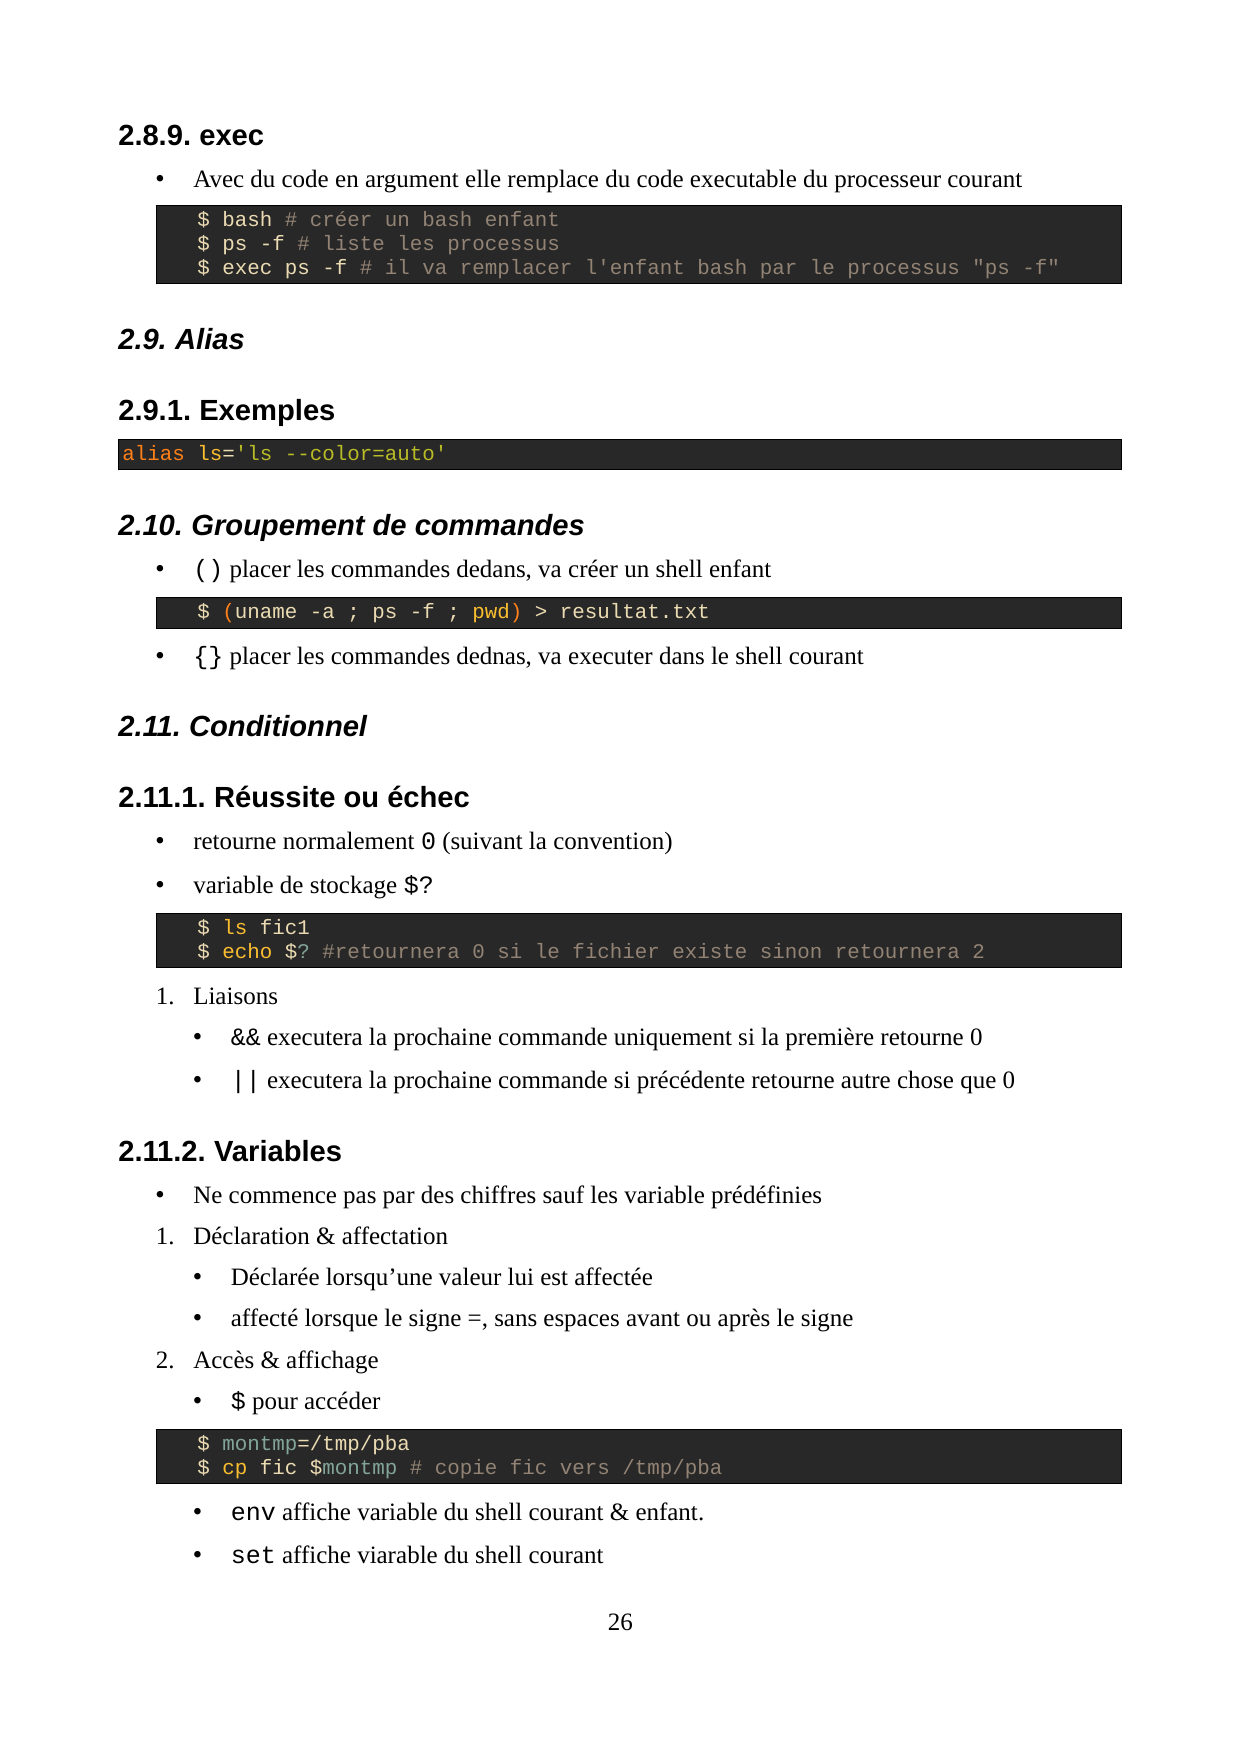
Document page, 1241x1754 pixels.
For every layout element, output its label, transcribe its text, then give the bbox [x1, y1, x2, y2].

list Déclarée lorsqu’une valeur lui est affectée [193, 1262, 1122, 1291]
list affecté lorsque le signe =, sans espaces avant ou après le signe [193, 1303, 1122, 1332]
list Accès & affichage [156, 1345, 1122, 1373]
text alias ls='ls --color=auto' [119, 440, 1121, 469]
list Ne commence pas par des chiffres sauf les variable prédéfinies [156, 1180, 1122, 1208]
list Liaisons [156, 981, 1122, 1009]
list $ bash # créer un bash enfant [157, 206, 1121, 229]
list $ echo $? #retournera 0 si le fichier existe sinon retournera 2 [157, 937, 1121, 967]
list $ montmp=/tmp/pba [157, 1430, 1121, 1453]
subtitle Groupement de commandes [118, 508, 1122, 541]
list set affiche viarable du shell courant [193, 1540, 1122, 1571]
subtitle Exemples [118, 393, 1122, 426]
list Déclaration & affectation [156, 1221, 1122, 1250]
list {} placer les commandes dednas, va executer dans le shell courant [156, 641, 1122, 672]
list $ ps -f # liste les processus [157, 229, 1121, 253]
list variable de stockage $? [156, 870, 1122, 901]
list env affiche variable du shell courant & enfant. [193, 1497, 1122, 1528]
list && executera la prochaine commande uniquement si la première retourne 0 [193, 1022, 1122, 1053]
subtitle Conditionnel [118, 709, 1122, 743]
list retourne normalement 0 (suivant la convention) [156, 826, 1122, 857]
list () placer les commandes dedans, va créer un shell enfant [156, 554, 1122, 584]
list $ (uname -a ; ps -f ; pwd) > resultat.txt [157, 598, 1121, 628]
subtitle Alias [118, 322, 1122, 355]
list $ pour accéder [193, 1386, 1122, 1417]
list || executera la prochaine commande si précédente retourne autre chose que 0 [193, 1065, 1122, 1096]
list Avec du code en argument elle remplace du code executable du processeur courant [156, 164, 1122, 193]
list $ cp fic $montmp # copie fic vers /tmp/pba [157, 1453, 1121, 1483]
list $ ls fic1 [157, 914, 1121, 937]
subtitle Réussite ou échec [118, 780, 1122, 814]
subtitle exec [118, 118, 1122, 152]
subtitle Variables [118, 1134, 1122, 1167]
list $ exec ps -f # il va remplacer l'enfant bash par le processus "ps -f" [157, 253, 1121, 283]
